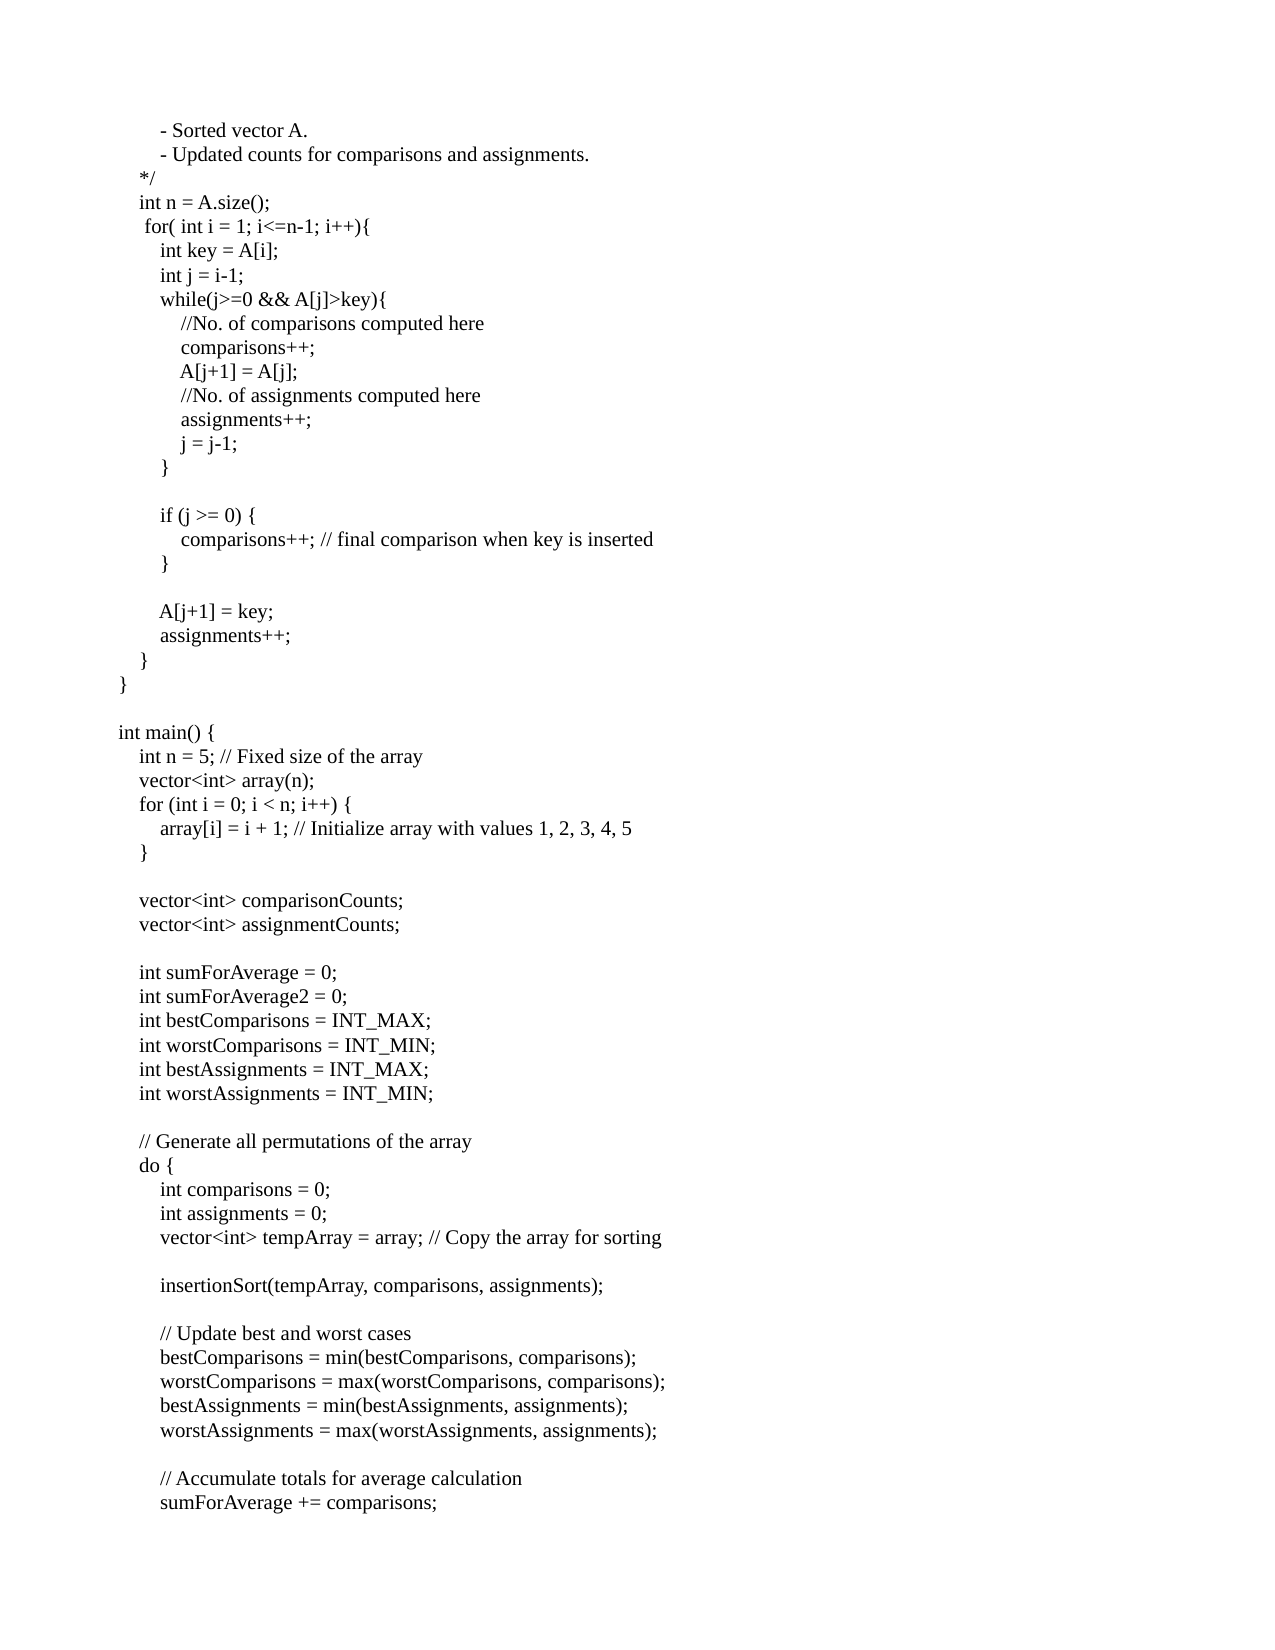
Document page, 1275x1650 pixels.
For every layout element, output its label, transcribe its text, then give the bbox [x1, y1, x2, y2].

text int bestComparisons = INT_MAX; [118, 1008, 1157, 1032]
text } [118, 840, 1157, 864]
text worstComparisons = max(worstComparisons, comparisons); [118, 1369, 1157, 1393]
text vector<int> tempArray = array; // Copy the array for sorting [118, 1225, 1157, 1249]
text A[j+1] = key; [118, 599, 1157, 623]
text bestAssignments = min(bestAssignments, assignments); [118, 1393, 1157, 1417]
text } [118, 672, 1157, 696]
text int worstAssignments = INT_MIN; [118, 1081, 1157, 1105]
text */ [118, 166, 1157, 190]
text int n = A.size(); [118, 190, 1157, 214]
text } [118, 647, 1157, 672]
text // Generate all permutations of the array [118, 1129, 1157, 1153]
text } [118, 455, 1157, 479]
text comparisons++; // final comparison when key is inserted [118, 527, 1157, 551]
text vector<int> assignmentCounts; [118, 912, 1157, 936]
text worstAssignments = max(worstAssignments, assignments); [118, 1417, 1157, 1442]
text sumForAverage += comparisons; [118, 1490, 1157, 1514]
text - Sorted vector A. [118, 118, 1157, 142]
text //No. of assignments computed here [118, 383, 1157, 407]
text int bestAssignments = INT_MAX; [118, 1057, 1157, 1081]
text - Updated counts for comparisons and assignments. [118, 142, 1157, 166]
text int assignments = 0; [118, 1201, 1157, 1225]
text for (int i = 0; i < n; i++) { [118, 792, 1157, 816]
text assignments++; [118, 407, 1157, 431]
text insertionSort(tempArray, comparisons, assignments); [118, 1273, 1157, 1297]
text if (j >= 0) { [118, 503, 1157, 527]
text comparisons++; [118, 335, 1157, 359]
text for( int i = 1; i<=n-1; i++){ [118, 214, 1157, 238]
text int key = A[i]; [118, 238, 1157, 262]
text int main() { [118, 720, 1157, 744]
text //No. of comparisons computed here [118, 311, 1157, 335]
text int comparisons = 0; [118, 1177, 1157, 1201]
text do { [118, 1153, 1157, 1177]
text bestComparisons = min(bestComparisons, comparisons); [118, 1345, 1157, 1369]
text int sumForAverage = 0; [118, 960, 1157, 984]
text vector<int> array(n); [118, 768, 1157, 792]
text assignments++; [118, 623, 1157, 647]
text // Update best and worst cases [118, 1321, 1157, 1345]
text int j = i-1; [118, 262, 1157, 287]
text // Accumulate totals for average calculation [118, 1466, 1157, 1490]
text int sumForAverage2 = 0; [118, 984, 1157, 1008]
text j = j-1; [118, 431, 1157, 455]
text array[i] = i + 1; // Initialize array with values 1, 2, 3, 4, 5 [118, 816, 1157, 840]
text } [118, 551, 1157, 575]
text vector<int> comparisonCounts; [118, 888, 1157, 912]
text int worstComparisons = INT_MIN; [118, 1032, 1157, 1057]
text int n = 5; // Fixed size of the array [118, 744, 1157, 768]
text while(j>=0 && A[j]>key){ [118, 287, 1157, 311]
text A[j+1] = A[j]; [118, 359, 1157, 383]
